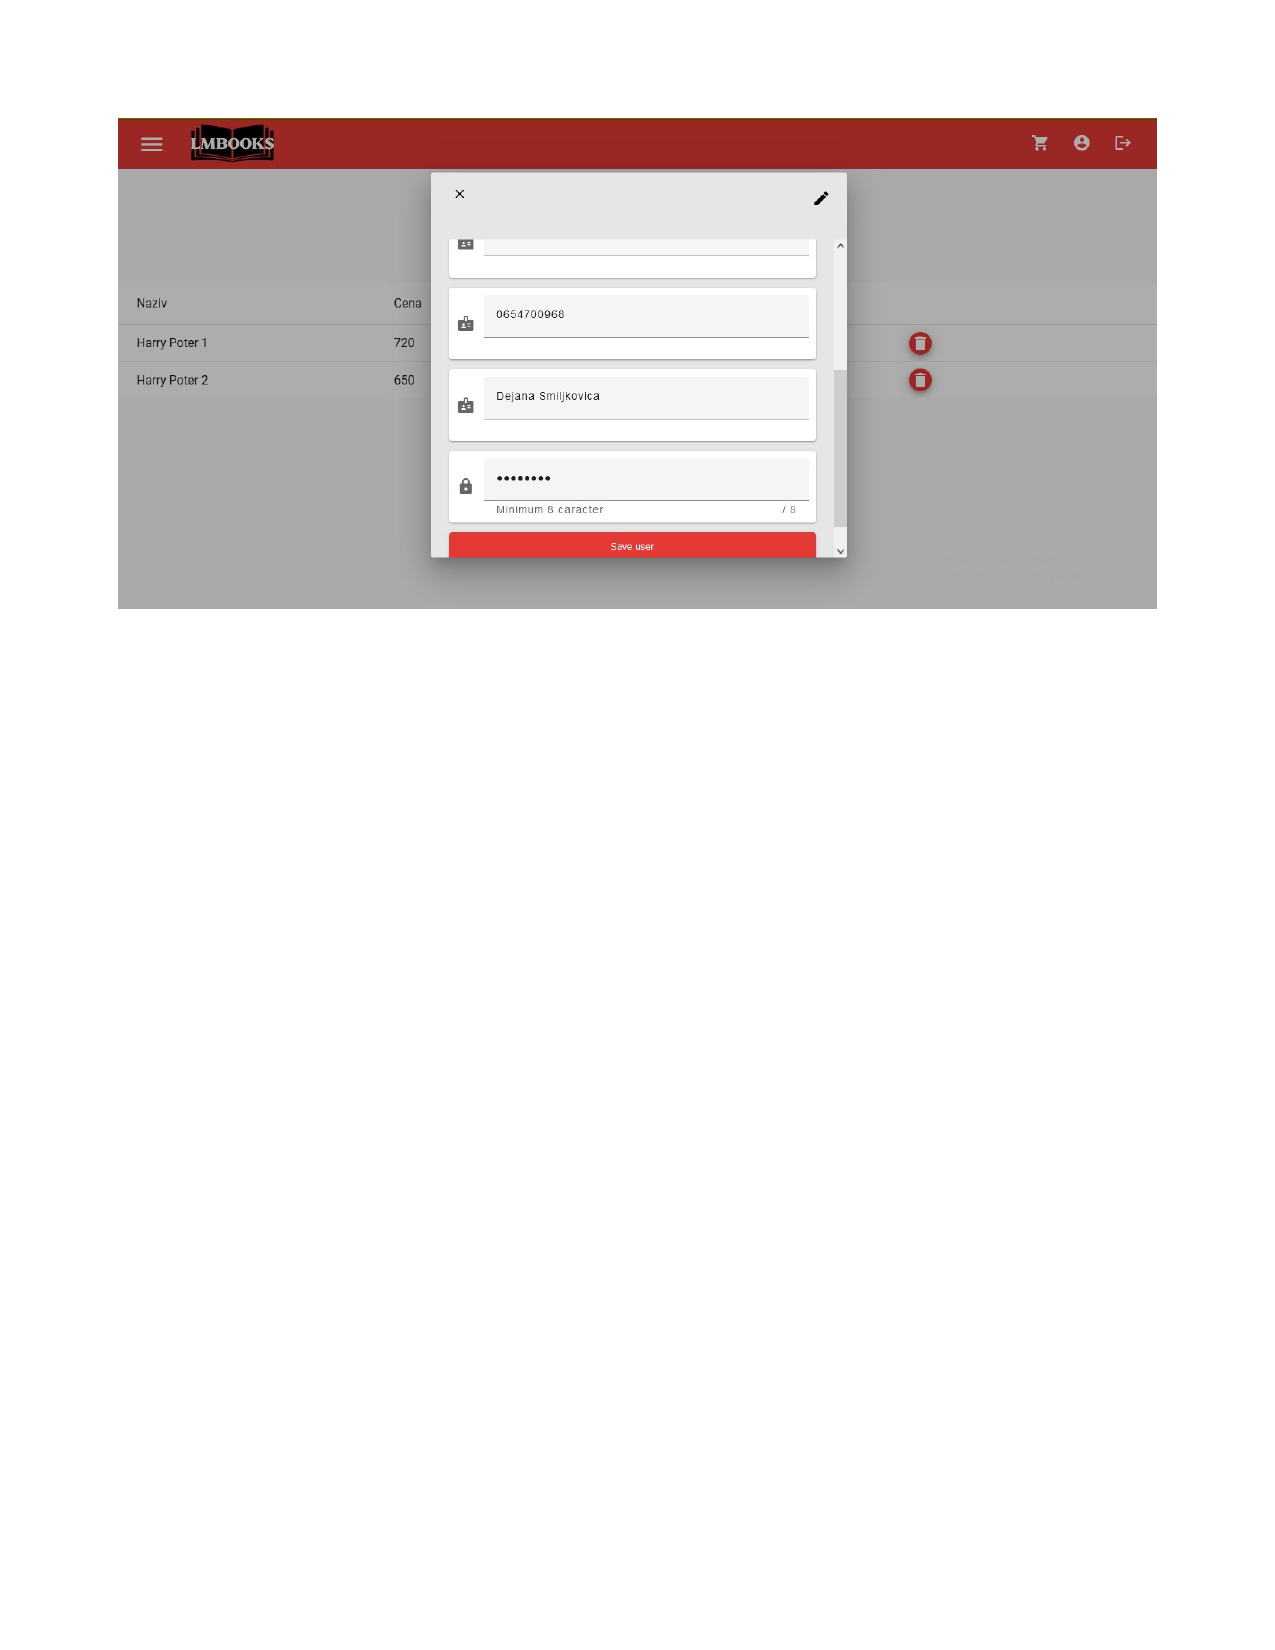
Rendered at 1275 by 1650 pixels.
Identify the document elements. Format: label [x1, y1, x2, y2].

picture [118, 118, 1157, 609]
